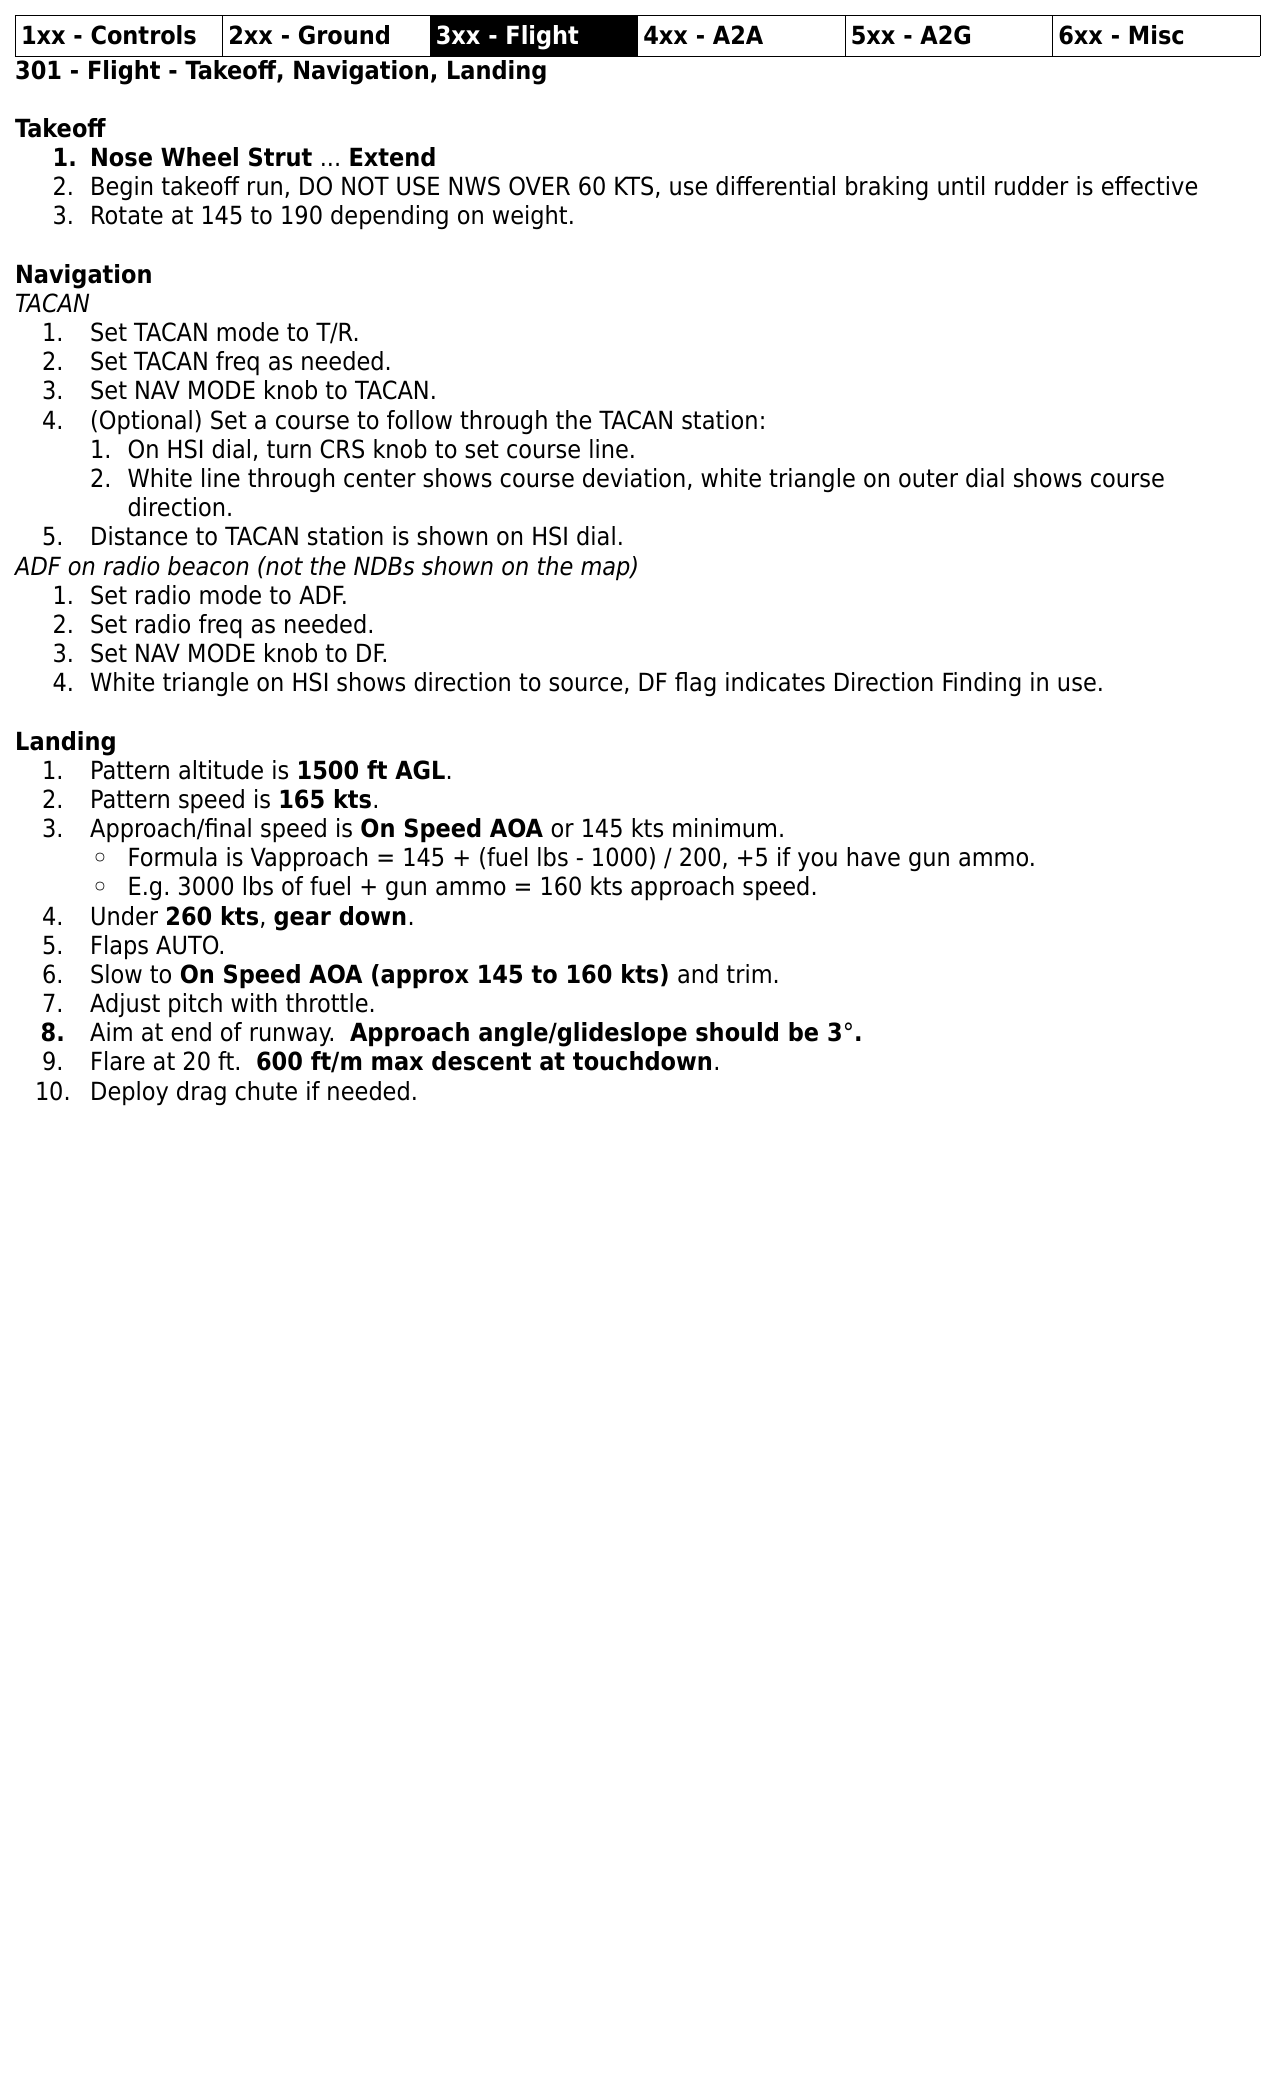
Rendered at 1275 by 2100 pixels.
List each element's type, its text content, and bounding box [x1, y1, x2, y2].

list Adjust pitch with throttle. [52, 989, 1260, 1018]
text TACAN [15, 289, 1260, 318]
text Navigation [15, 260, 1260, 289]
list Set TACAN mode to T/R. [52, 318, 1260, 347]
list Nose Wheel Strut ... Extend [52, 143, 1260, 172]
list Set NAV MODE knob to DF. [52, 639, 1260, 668]
list Slow to On Speed AOA (approx 145 to 160 kts) and trim. [52, 960, 1260, 989]
list Approach/final speed is On Speed AOA or 145 kts minimum. [52, 814, 1260, 843]
list Under 260 kts, gear down. [52, 902, 1260, 931]
list White triangle on HSI shows direction to source, DF flag indicates Direction Finding in use. [52, 668, 1260, 697]
list Begin takeoff run, DO NOT USE NWS OVER 60 KTS, use differential braking until rudder is effective [52, 172, 1260, 202]
list Rotate at 145 to 190 depending on weight. [52, 202, 1260, 231]
list Distance to TACAN station is shown on HSI dial. [52, 522, 1260, 552]
table_header 5xx - A2G [846, 16, 1052, 56]
list E.g. 3000 lbs of fuel + gun ammo = 160 kts approach speed. [90, 872, 1260, 902]
table_header 4xx - A2A [638, 16, 845, 56]
list White line through center shows course deviation, white triangle on outer dial shows course direction. [90, 464, 1260, 522]
list On HSI dial, turn CRS knob to set course line. [90, 435, 1260, 464]
text 301 - Flight - Takeoff, Navigation, Landing [15, 57, 1260, 85]
table_header 1xx - Controls [16, 16, 222, 56]
list Formula is Vapproach = 145 + (fuel lbs - 1000) / 200, +5 if you have gun ammo. [90, 843, 1260, 872]
list Flaps AUTO. [52, 931, 1260, 960]
list (Optional) Set a course to follow through the TACAN station: [52, 406, 1260, 435]
table_header 6xx - Misc [1053, 16, 1260, 56]
list Set radio freq as needed. [52, 610, 1260, 639]
list Pattern speed is 165 kts. [52, 785, 1260, 814]
table_header 2xx - Ground [223, 16, 430, 56]
list Flare at 20 ft. 600 ft/m max descent at touchdown. [52, 1047, 1260, 1077]
text Landing [15, 727, 1260, 756]
list Set radio mode to ADF. [52, 581, 1260, 610]
list Aim at end of runway. Approach angle/glideslope should be 3°. [52, 1018, 1260, 1047]
list Set NAV MODE knob to TACAN. [52, 377, 1260, 406]
list Pattern altitude is 1500 ft AGL. [52, 756, 1260, 785]
text Takeoff [15, 114, 1260, 143]
table_header 3xx - Flight [431, 16, 637, 56]
list Deploy drag chute if needed. [52, 1077, 1260, 1106]
list Set TACAN freq as needed. [52, 347, 1260, 377]
text ADF on radio beacon (not the NDBs shown on the map) [15, 552, 1260, 581]
